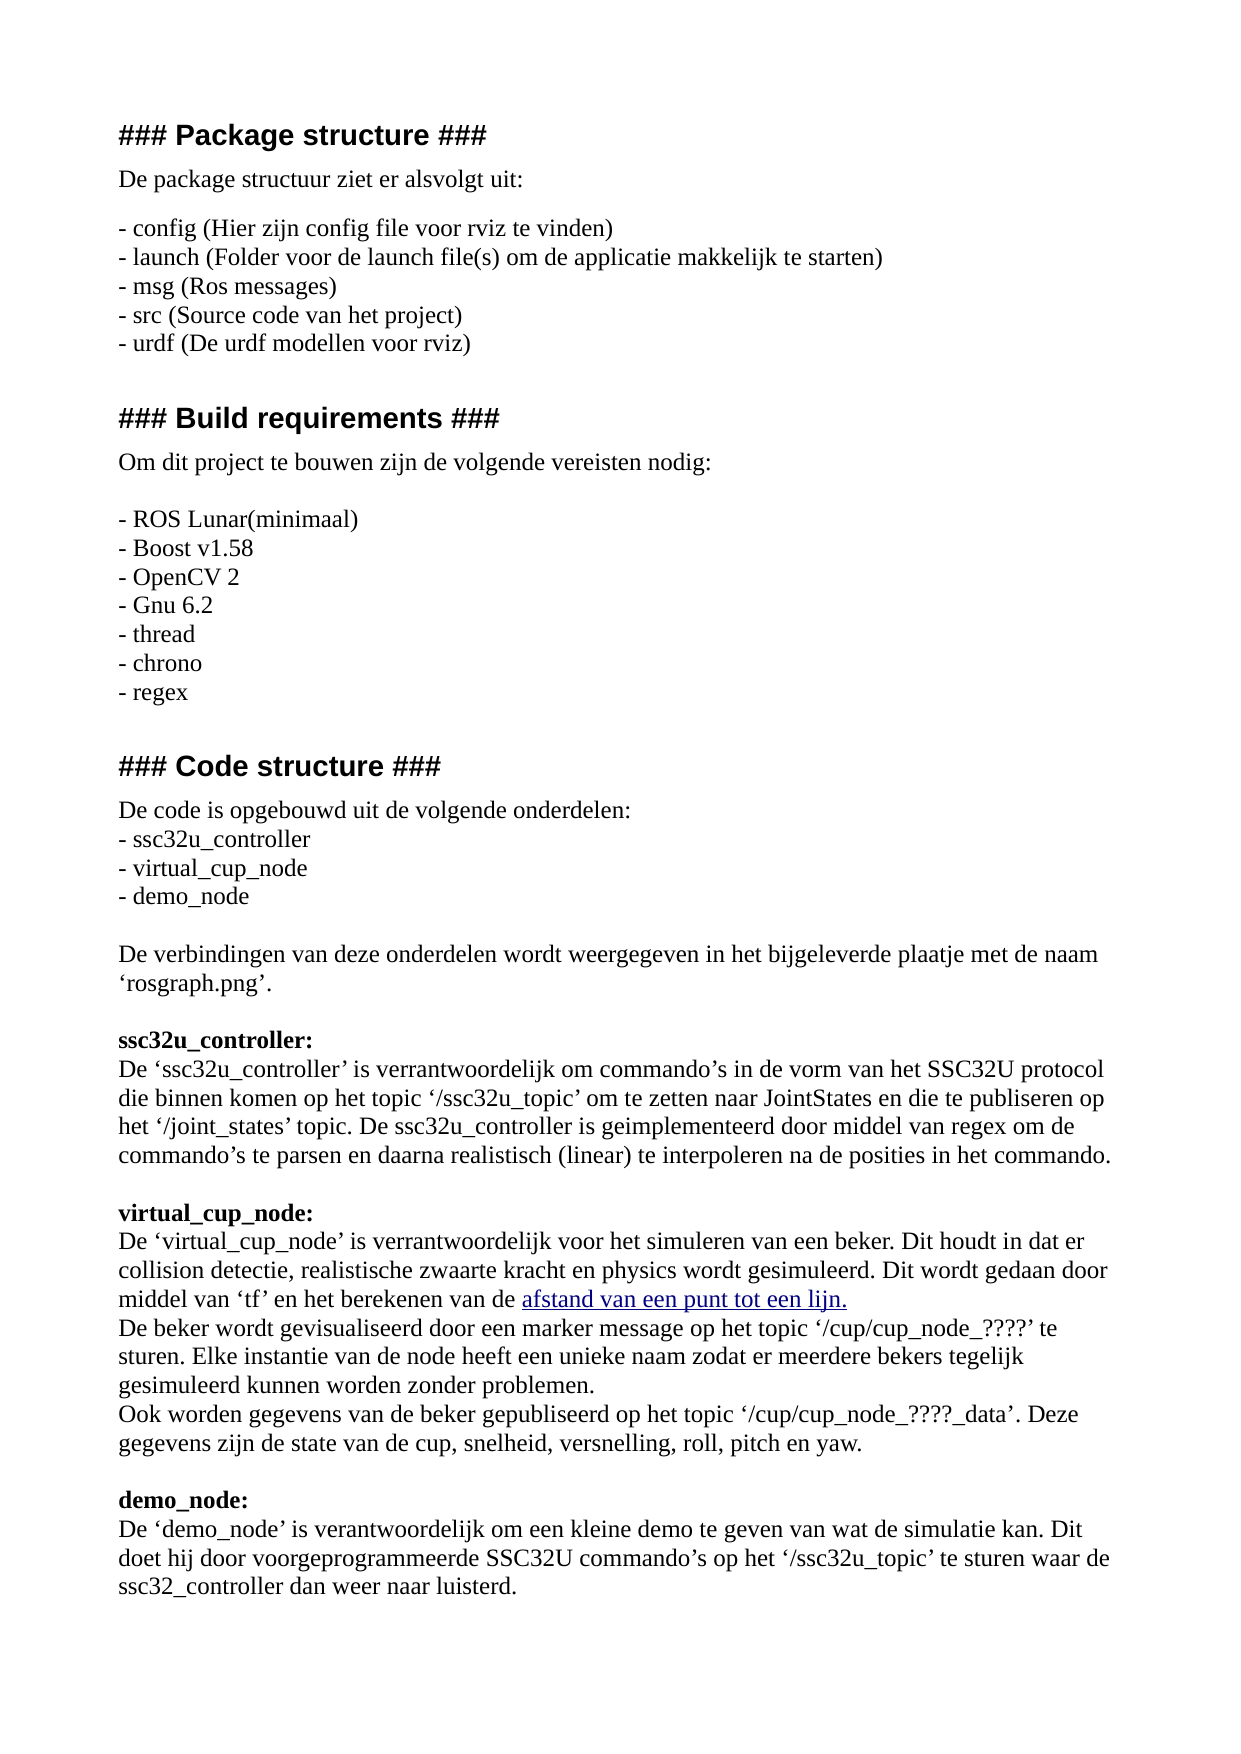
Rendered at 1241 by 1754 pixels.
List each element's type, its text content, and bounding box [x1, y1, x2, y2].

text - msg (Ros messages) [118, 271, 1122, 300]
text - regex [118, 677, 1122, 706]
text - Boost v1.58 [118, 533, 1122, 562]
subtitle ### Build requirements ### [118, 401, 1122, 434]
text demo_node: [118, 1485, 1122, 1514]
text - launch (Folder voor de launch file(s) om de applicatie makkelijk te starten) [118, 242, 1122, 271]
text virtual_cup_node: [118, 1198, 1122, 1226]
text De verbindingen van deze onderdelen wordt weergegeven in het bijgeleverde plaatje met de naam ‘rosgraph.png’. [118, 939, 1122, 996]
text De ‘ssc32u_controller’ is verrantwoordelijk om commando’s in de vorm van het SSC32U protocol die binnen komen op het topic ‘/ssc32u_topic’ om te zetten naar JointStates en die te publiseren op het ‘/joint_states’ topic. De ssc32u_controller is geimplementeerd door middel van regex om de commando’s te parsen en daarna realistisch (linear) te interpoleren na de posities in het commando. [118, 1054, 1122, 1169]
subtitle ### Package structure ### [118, 118, 1122, 152]
text - demo_node [118, 881, 1122, 910]
text Om dit project te bouwen zijn de volgende vereisten nodig: [118, 447, 1122, 476]
text - virtual_cup_node [118, 853, 1122, 881]
text - config (Hier zijn config file voor rviz te vinden) [118, 213, 1122, 242]
text - thread [118, 619, 1122, 648]
text - OpenCV 2 [118, 562, 1122, 591]
text Ook worden gegevens van de beker gepubliseerd op het topic ‘/cup/cup_node_????_data’. Deze gegevens zijn de state van de cup, snelheid, versnelling, roll, pitch en yaw. [118, 1399, 1122, 1456]
text ssc32u_controller: [118, 1025, 1122, 1054]
text De code is opgebouwd uit de volgende onderdelen: [118, 795, 1122, 824]
text - chrono [118, 648, 1122, 677]
text De package structuur ziet er alsvolgt uit: [118, 164, 1122, 193]
text - ROS Lunar(minimaal) [118, 504, 1122, 533]
text De ‘virtual_cup_node’ is verrantwoordelijk voor het simuleren van een beker. Dit houdt in dat er collision detectie, realistische zwaarte kracht en physics wordt gesimuleerd. Dit wordt gedaan door middel van ‘tf’ en het berekenen van de afstand van een punt tot een lijn. [118, 1226, 1122, 1313]
text - src (Source code van het project) [118, 300, 1122, 328]
text De beker wordt gevisualiseerd door een marker message op het topic ‘/cup/cup_node_????’ te sturen. Elke instantie van de node heeft een unieke naam zodat er meerdere bekers tegelijk gesimuleerd kunnen worden zonder problemen. [118, 1313, 1122, 1399]
text - urdf (De urdf modellen voor rviz) [118, 328, 1122, 357]
text - Gnu 6.2 [118, 591, 1122, 619]
text - ssc32u_controller [118, 824, 1122, 853]
text De ‘demo_node’ is verantwoordelijk om een kleine demo te geven van wat de simulatie kan. Dit doet hij door voorgeprogrammeerde SSC32U commando’s op het ‘/ssc32u_topic’ te sturen waar de ssc32_controller dan weer naar luisterd. [118, 1514, 1122, 1600]
subtitle ### Code structure ### [118, 749, 1122, 783]
